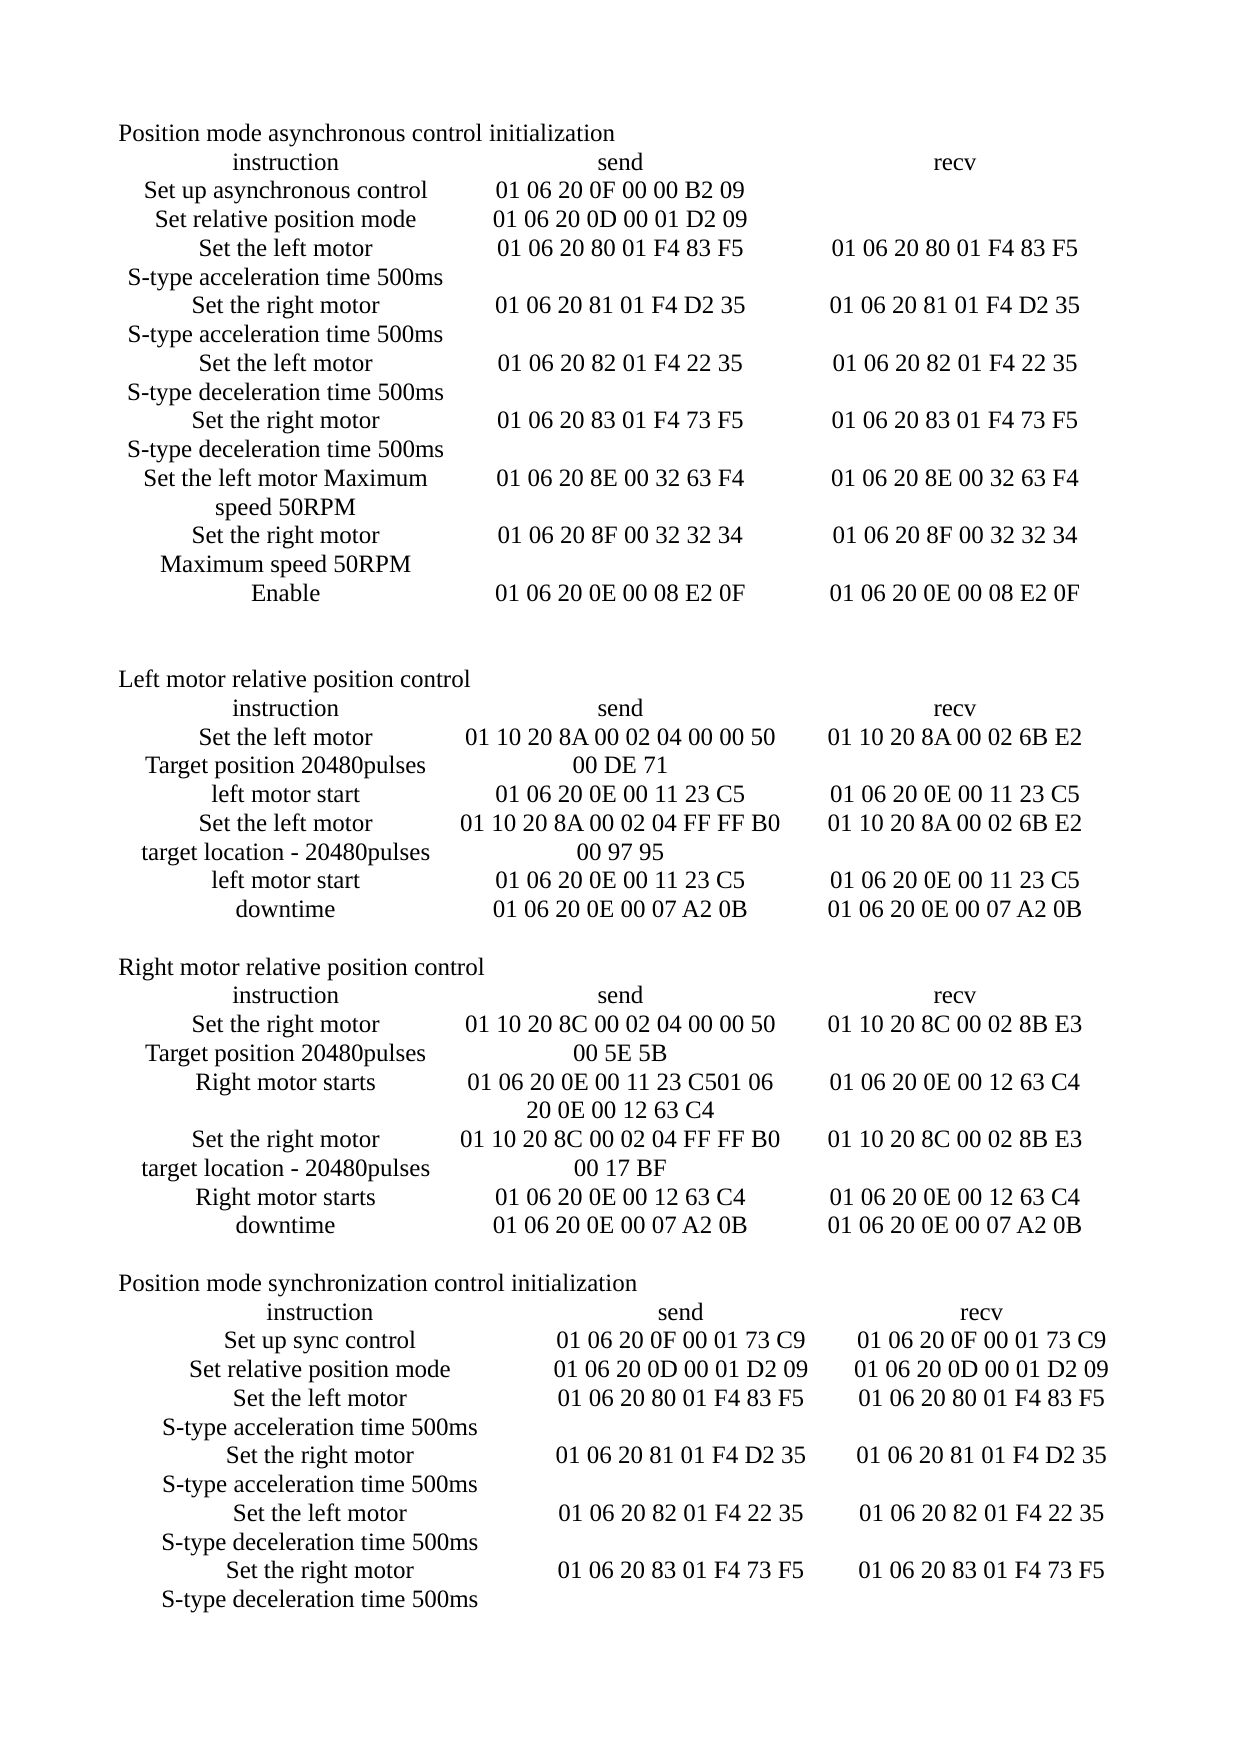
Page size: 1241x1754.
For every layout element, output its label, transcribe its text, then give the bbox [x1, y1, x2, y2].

table_cell Set the left motor S-type acceleration time 500ms [118, 233, 453, 291]
table_cell 01 06 20 0E 00 11 23 C5 [788, 866, 1122, 894]
table_cell 01 06 20 81 01 F4 D2 35 [453, 291, 787, 348]
table_cell 01 10 20 8A 00 02 04 00 00 50 00 DE 71 [453, 722, 787, 779]
table_cell 01 06 20 80 01 F4 83 F5 [521, 1383, 840, 1441]
table_cell 01 06 20 0E 00 07 A2 0B [453, 1211, 787, 1239]
table_cell Set the left motor Maximum speed 50RPM [118, 463, 453, 521]
table_cell [788, 204, 1122, 233]
table_cell Set the left motor target location - 20480pulses [118, 808, 453, 866]
table_cell 01 06 20 0E 00 11 23 C501 06 20 0E 00 12 63 C4 [453, 1067, 787, 1124]
table_cell 01 06 20 82 01 F4 22 35 [788, 348, 1122, 406]
table_header send [453, 693, 787, 722]
table_header recv [788, 147, 1122, 176]
table_cell 01 06 20 82 01 F4 22 35 [453, 348, 787, 406]
table_cell 01 06 20 0E 00 12 63 C4 [453, 1182, 787, 1211]
table_cell Set the left motor S-type deceleration time 500ms [118, 1498, 521, 1556]
table_cell 01 06 20 83 01 F4 73 F5 [453, 406, 787, 463]
text Left motor relative position control [118, 664, 1122, 693]
table_cell Set the left motor S-type acceleration time 500ms [118, 1383, 521, 1441]
table_cell 01 06 20 0E 00 07 A2 0B [453, 894, 787, 923]
table_cell downtime [118, 894, 453, 923]
table_cell 01 06 20 0E 00 11 23 C5 [788, 779, 1122, 808]
table_cell Set the right motor S-type acceleration time 500ms [118, 1441, 521, 1498]
table_cell Right motor starts [118, 1182, 453, 1211]
table_cell 01 06 20 8E 00 32 63 F4 [788, 463, 1122, 521]
table_header recv [788, 981, 1122, 1009]
table_cell Set up sync control [118, 1326, 521, 1354]
table_cell 01 10 20 8C 00 02 8B E3 [788, 1009, 1122, 1067]
table_cell Set the right motor S-type acceleration time 500ms [118, 291, 453, 348]
table_cell 01 06 20 8E 00 32 63 F4 [453, 463, 787, 521]
table_cell 01 06 20 0F 00 01 73 C9 [521, 1326, 840, 1354]
table_cell Set the left motor S-type deceleration time 500ms [118, 348, 453, 406]
table_cell 01 10 20 8C 00 02 04 FF FF B0 00 17 BF [453, 1124, 787, 1182]
table_cell 01 06 20 0F 00 00 B2 09 [453, 176, 787, 204]
table_cell 01 10 20 8A 00 02 6B E2 [788, 808, 1122, 866]
table_cell 01 06 20 83 01 F4 73 F5 [788, 406, 1122, 463]
table_cell 01 06 20 0E 00 12 63 C4 [788, 1182, 1122, 1211]
table_cell 01 06 20 80 01 F4 83 F5 [840, 1383, 1123, 1441]
table_cell 01 10 20 8A 00 02 04 FF FF B0 00 97 95 [453, 808, 787, 866]
table_cell 01 06 20 8F 00 32 32 34 [788, 521, 1122, 578]
table_cell 01 06 20 80 01 F4 83 F5 [788, 233, 1122, 291]
table_header send [453, 147, 787, 176]
table_cell 01 06 20 0F 00 01 73 C9 [840, 1326, 1123, 1354]
table_cell 01 06 20 0E 00 08 E2 0F [453, 578, 787, 607]
table_cell [453, 607, 787, 636]
table_cell 01 06 20 81 01 F4 D2 35 [521, 1441, 840, 1498]
table_cell 01 06 20 8F 00 32 32 34 [453, 521, 787, 578]
table_header recv [840, 1297, 1123, 1326]
table_cell Set the right motor S-type deceleration time 500ms [118, 406, 453, 463]
table_cell Right motor starts [118, 1067, 453, 1124]
table_cell 01 06 20 81 01 F4 D2 35 [788, 291, 1122, 348]
table_cell 01 06 20 0D 00 01 D2 09 [840, 1354, 1123, 1383]
table_header instruction [118, 693, 453, 722]
table_cell 01 06 20 81 01 F4 D2 35 [840, 1441, 1123, 1498]
table_cell 01 06 20 82 01 F4 22 35 [521, 1498, 840, 1556]
table_cell 01 06 20 82 01 F4 22 35 [840, 1498, 1123, 1556]
table_cell 01 10 20 8C 00 02 04 00 00 50 00 5E 5B [453, 1009, 787, 1067]
table_cell [788, 607, 1122, 636]
table_cell Enable [118, 578, 453, 607]
table_cell Set the right motor S-type deceleration time 500ms [118, 1556, 521, 1613]
table_cell Set up asynchronous control [118, 176, 453, 204]
table_cell 01 06 20 83 01 F4 73 F5 [840, 1556, 1123, 1613]
table_header recv [788, 693, 1122, 722]
table_cell [118, 607, 453, 636]
table_header instruction [118, 1297, 521, 1326]
table_cell 01 06 20 0E 00 11 23 C5 [453, 866, 787, 894]
table_cell Set relative position mode [118, 204, 453, 233]
table_cell left motor start [118, 779, 453, 808]
table_header instruction [118, 981, 453, 1009]
table_cell 01 06 20 0E 00 08 E2 0F [788, 578, 1122, 607]
table_cell Set the right motor Target position 20480pulses [118, 1009, 453, 1067]
table_cell downtime [118, 1211, 453, 1239]
text Position mode asynchronous control initialization [118, 118, 1122, 147]
text Position mode synchronization control initialization [118, 1268, 1122, 1297]
table_cell 01 06 20 0E 00 11 23 C5 [453, 779, 787, 808]
table_cell Set the left motor Target position 20480pulses [118, 722, 453, 779]
table_cell Set relative position mode [118, 1354, 521, 1383]
table_header send [521, 1297, 840, 1326]
table_cell 01 06 20 0E 00 12 63 C4 [788, 1067, 1122, 1124]
table_cell 01 10 20 8A 00 02 6B E2 [788, 722, 1122, 779]
table_cell 01 06 20 0D 00 01 D2 09 [453, 204, 787, 233]
table_cell Set the right motor target location - 20480pulses [118, 1124, 453, 1182]
table_cell 01 06 20 80 01 F4 83 F5 [453, 233, 787, 291]
table_cell 01 06 20 0D 00 01 D2 09 [521, 1354, 840, 1383]
table_cell 01 06 20 0E 00 07 A2 0B [788, 894, 1122, 923]
table_cell 01 06 20 83 01 F4 73 F5 [521, 1556, 840, 1613]
table_cell 01 10 20 8C 00 02 8B E3 [788, 1124, 1122, 1182]
table_cell left motor start [118, 866, 453, 894]
table_header instruction [118, 147, 453, 176]
table_cell 01 06 20 0E 00 07 A2 0B [788, 1211, 1122, 1239]
table_header send [453, 981, 787, 1009]
table_cell [788, 176, 1122, 204]
text Right motor relative position control [118, 952, 1122, 981]
table_cell Set the right motor Maximum speed 50RPM [118, 521, 453, 578]
